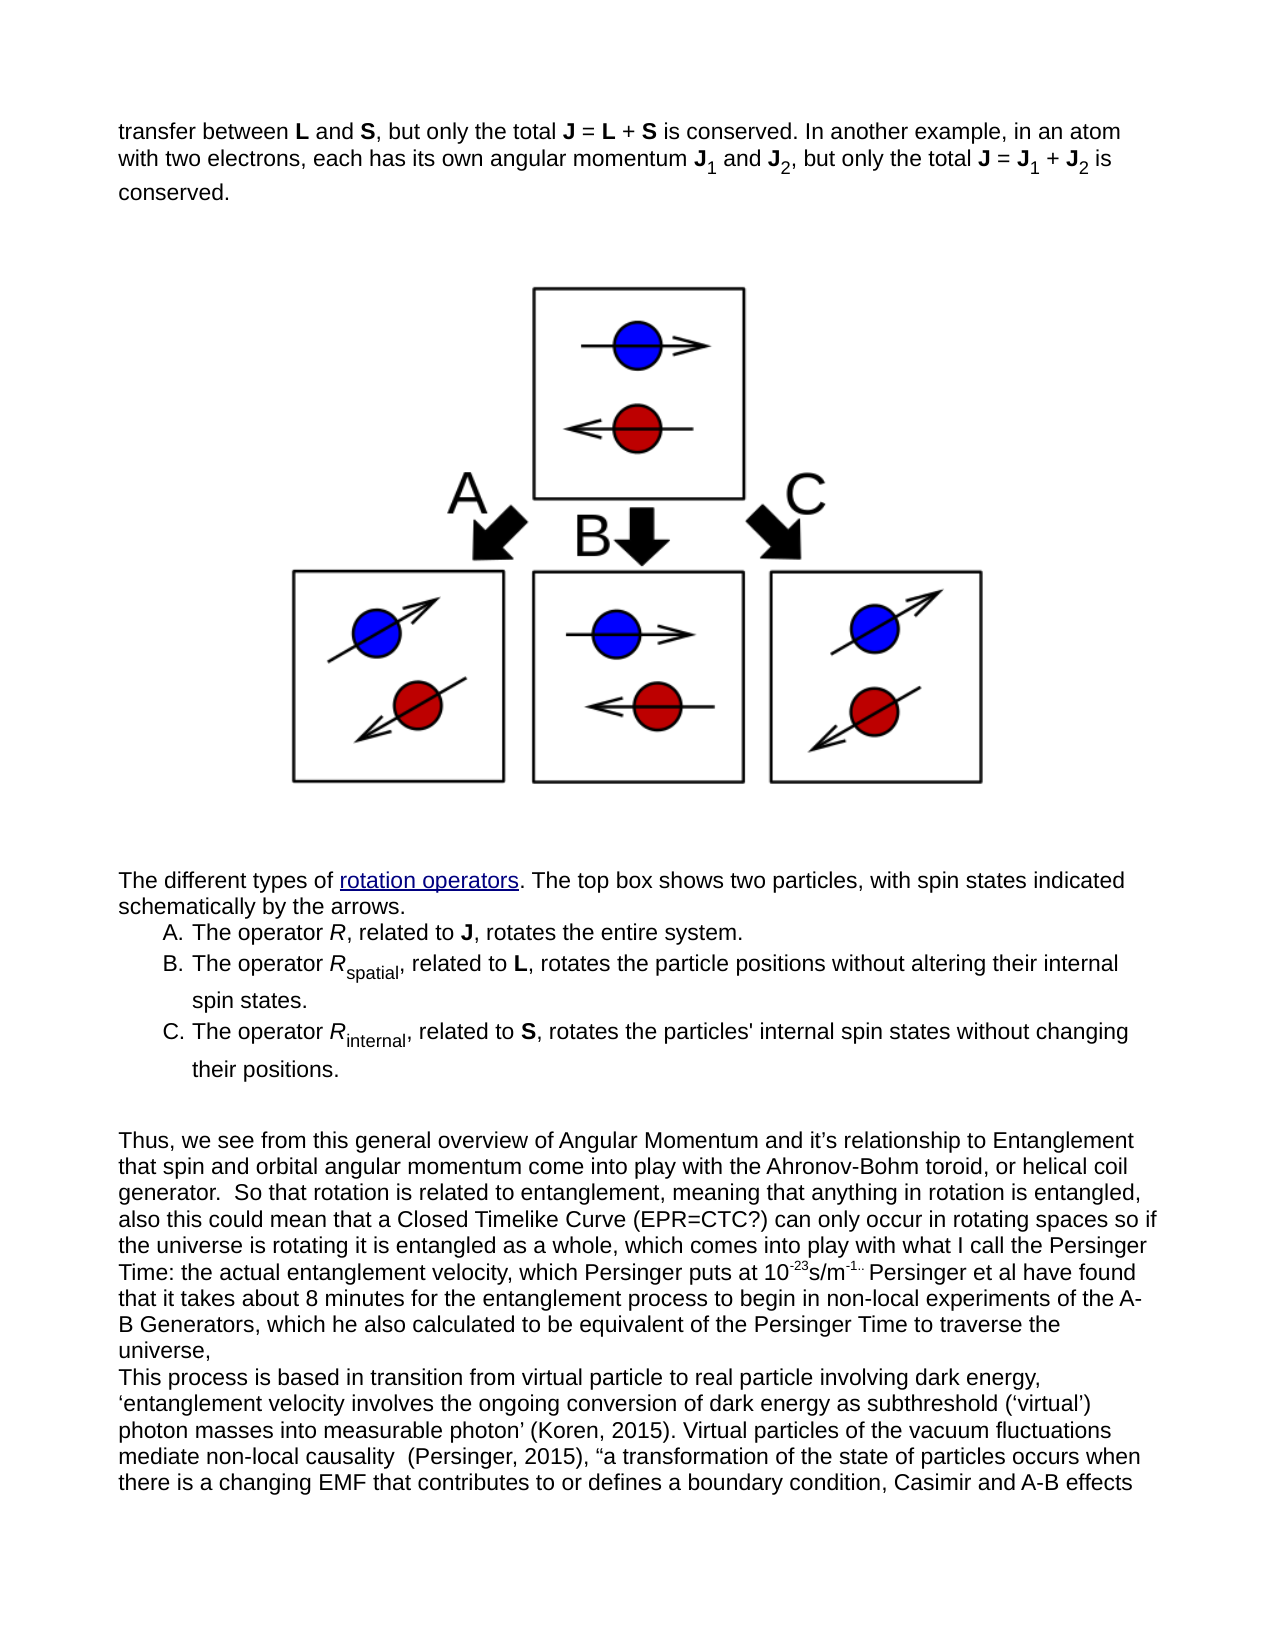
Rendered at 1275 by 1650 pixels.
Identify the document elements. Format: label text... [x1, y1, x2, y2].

list The operator R, related to J, rotates the entire system. [162, 919, 1157, 946]
text transfer between L and S, but only the total J = L + S is conserved. In another example, in an atom with two electrons, each has its own angular momentum J1 and J2, but only the total J = J1 + J2 is conserved. [118, 118, 1157, 205]
text This process is based in transition from virtual particle to real particle involving dark energy, ‘entanglement velocity involves the ongoing conversion of dark energy as subthreshold (‘virtual’) photon masses into measurable photon’ (Koren, 2015). Virtual particles of the vacuum fluctuations mediate non-local causality (Persinger, 2015), “a transformation of the state of particles occurs when there is a changing EMF that contributes to or defines a boundary condition, Casimir and A-B effects [118, 1364, 1157, 1496]
text Thus, we see from this general overview of Angular Momentum and it’s relationship to Entanglement that spin and orbital angular momentum come into play with the Ahronov-Bohm toroid, or helical coil generator. So that rotation is related to entanglement, meaning that anything in rotation is entangled, also this could mean that a Closed Timelike Curve (EPR=CTC?) can only occur in rotating spaces so if the universe is rotating it is entangled as a whole, which comes into play with what I call the Persinger Time: the actual entanglement velocity, which Persinger puts at 10-23s/m-1.. Persinger et al have found that it takes about 8 minutes for the entanglement process to begin in non-local experiments of the A-B Generators, which he also calculated to be equivalent of the Persinger Time to traverse the universe, [118, 1127, 1157, 1364]
list The operator Rinternal, related to S, rotates the particles' internal spin states without changing their positions. [162, 1018, 1157, 1082]
picture [262, 257, 1013, 814]
text The different types of rotation operators. The top box shows two particles, with spin states indicated schematically by the arrows. [118, 867, 1157, 919]
list The operator Rspatial, related to L, rotates the particle positions without altering their internal spin states. [162, 949, 1157, 1014]
